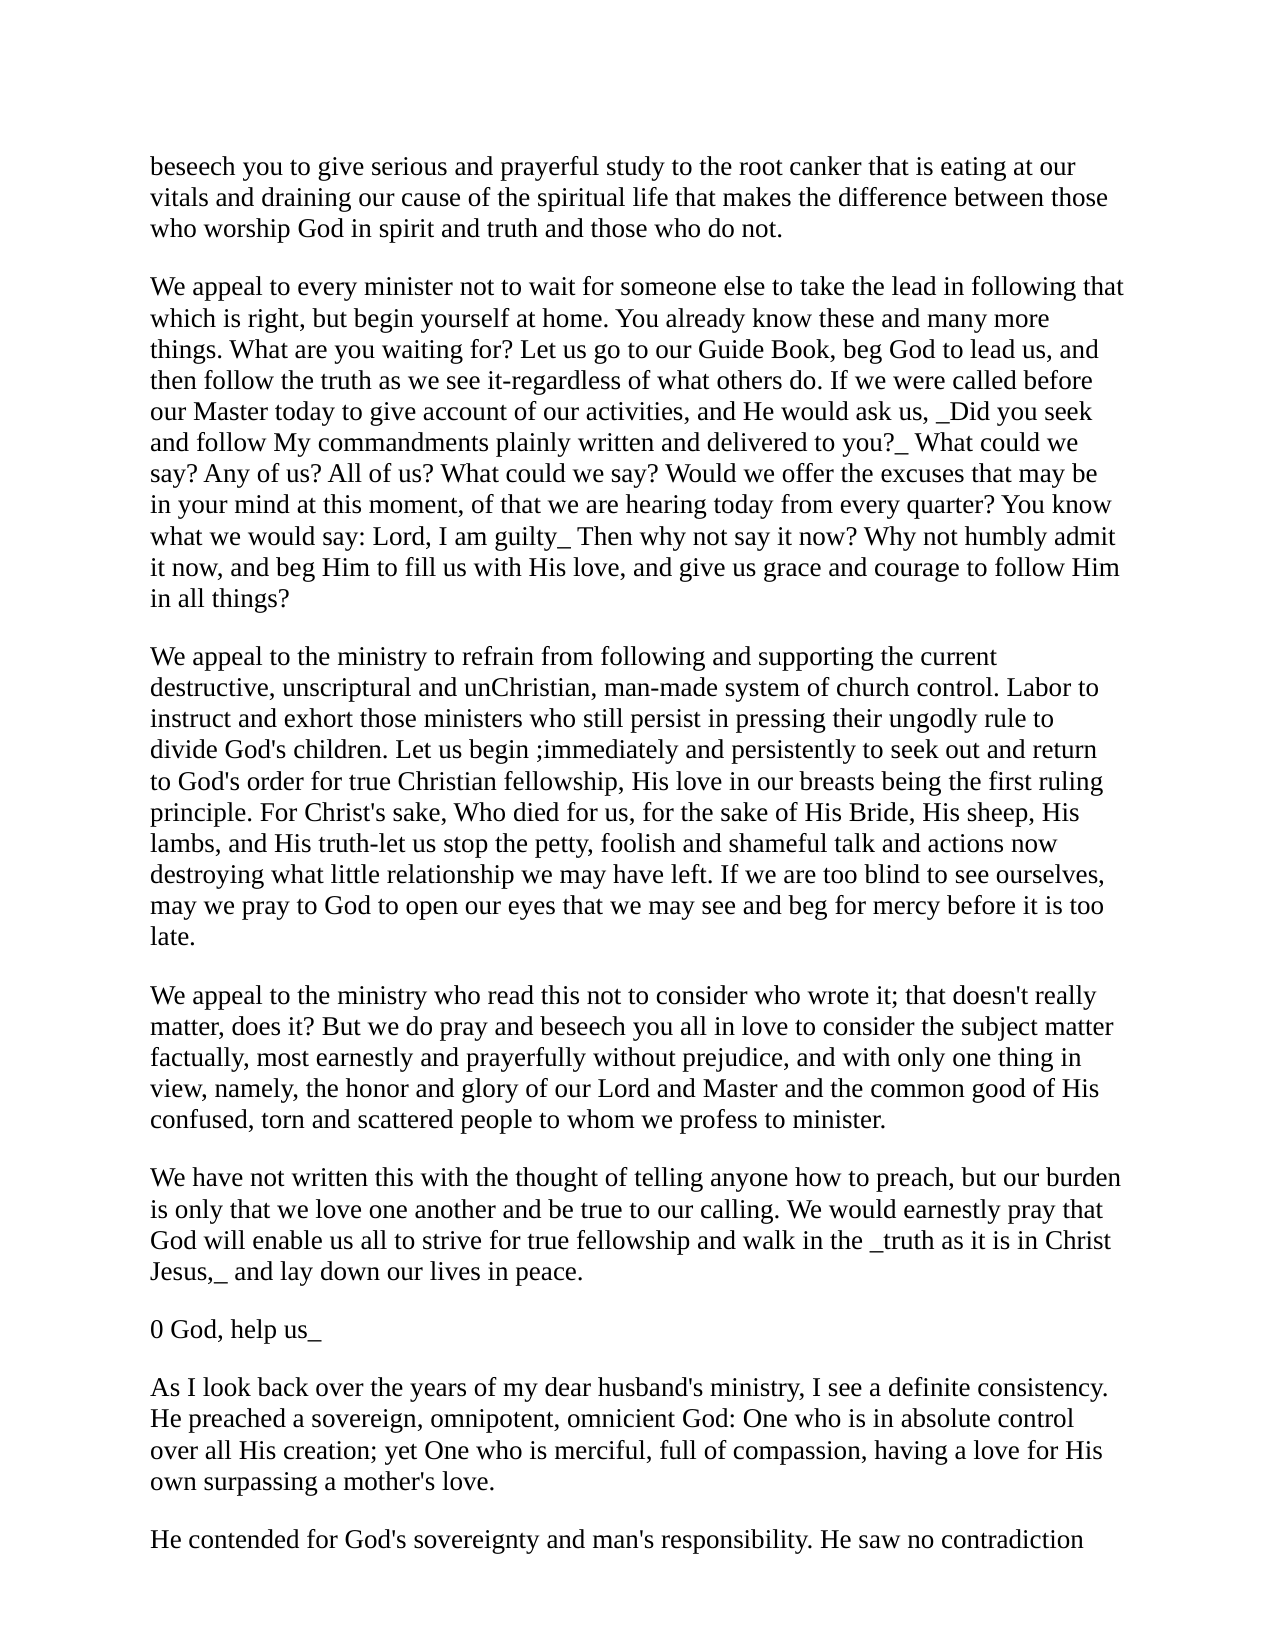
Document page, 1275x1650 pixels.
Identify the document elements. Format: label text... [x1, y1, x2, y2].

text We appeal to the ministry who read this not to consider who wrote it; that doesn't really matter, does it? But we do pray and beseech you all in love to consider the subject matter factually, most earnestly and prayerfully without prejudice, and with only one thing in view, namely, the honor and glory of our Lord and Master and the common good of His confused, torn and scattered people to whom we profess to minister. [150, 979, 1125, 1134]
text As I look back over the years of my dear husband's ministry, I see a definite consistency. He preached a sovereign, omnipotent, omnicient God: One who is in absolute control over all His creation; yet One who is merciful, full of compassion, having a love for His own surpassing a mother's love. [150, 1371, 1125, 1496]
text We have not written this with the thought of telling anyone how to preach, but our burden is only that we love one another and be true to our calling. We would earnestly pray that God will enable us all to strive for true fellowship and walk in the _truth as it is in Christ Jesus,_ and lay down our lives in peace. [150, 1162, 1125, 1286]
text We appeal to the ministry to refrain from following and supporting the current destructive, unscriptural and unChristian, man-made system of church control. Labor to instruct and exhort those ministers who still persist in pressing their ungodly rule to divide God's children. Let us begin ;immediately and persistently to seek out and return to God's order for true Christian fellowship, His love in our breasts being the first ruling principle. For Christ's sake, Who died for us, for the sake of His Bride, His sheep, His lambs, and His truth-let us stop the petty, foolish and shameful talk and actions now destroying what little relationship we may have left. If we are too blind to see ourselves, may we pray to God to open our eyes that we may see and beg for mercy before it is too late. [150, 640, 1125, 952]
text 0 God, help us_ [150, 1313, 1125, 1344]
text beseech you to give serious and prayerful study to the root canker that is eating at our vitals and draining our cause of the spiritual life that makes the difference between those who worship God in spirit and truth and those who do not. [150, 150, 1125, 243]
text We appeal to every minister not to wait for someone else to take the lead in following that which is right, but begin yourself at home. You already know these and many more things. What are you waiting for? Let us go to our Guide Book, beg God to lead us, and then follow the truth as we see it-regardless of what others do. If we were called before our Master today to give account of our activities, and He would ask us, _Did you seek and follow My commandments plainly written and delivered to you?_ What could we say? Any of us? All of us? What could we say? Would we offer the excuses that may be in your mind at this moment, of that we are hearing today from every quarter? You know what we would say: Lord, I am guilty_ Then why not say it now? Why not humbly admit it now, and beg Him to fill us with His love, and give us grace and courage to follow Him in all things? [150, 271, 1125, 613]
text He contended for God's sovereignty and man's responsibility. He saw no contradiction [150, 1523, 1125, 1554]
